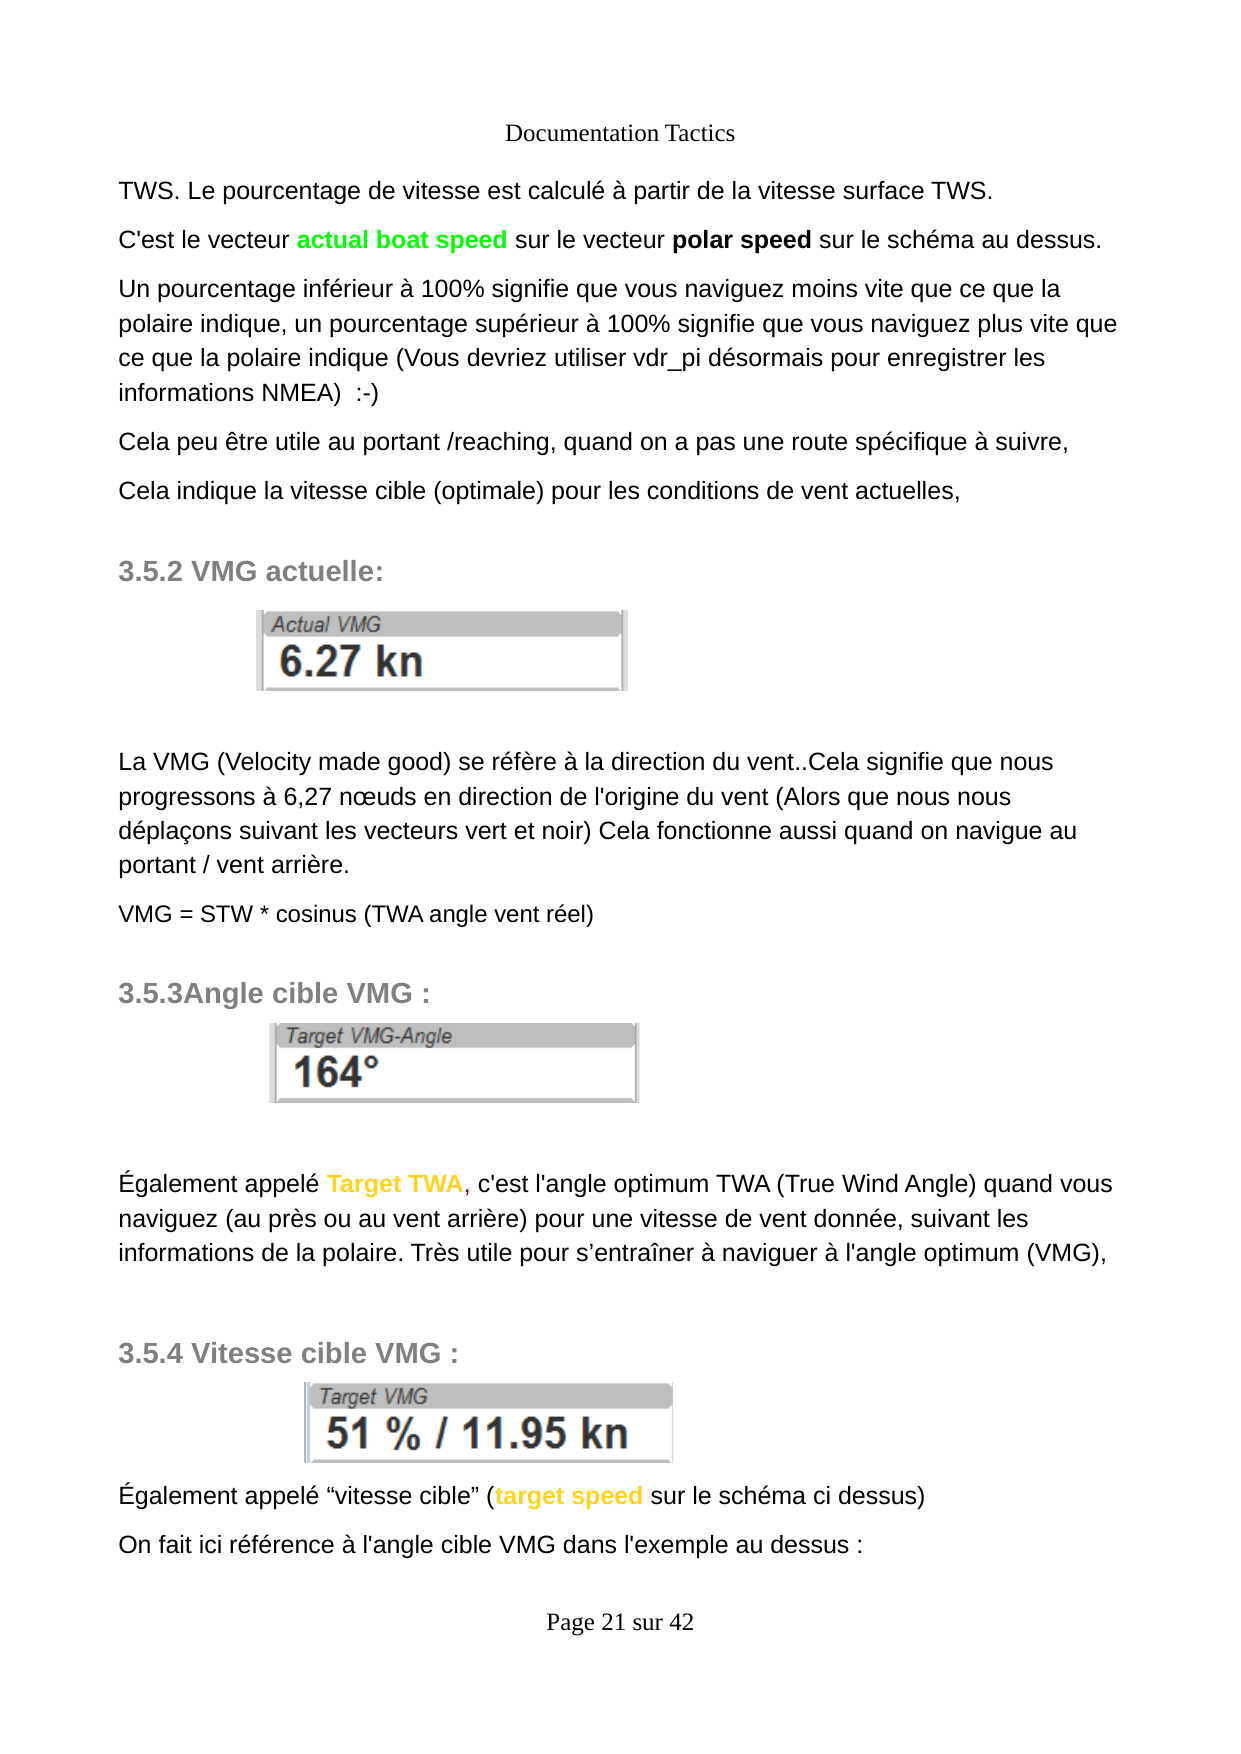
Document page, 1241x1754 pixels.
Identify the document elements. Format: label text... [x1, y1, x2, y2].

text VMG = STW * cosinus (TWA angle vent réel) [118, 899, 1122, 927]
picture [269, 1023, 640, 1103]
subtitle 3.5.3Angle cible VMG : [118, 976, 1122, 1010]
subtitle 3.5.4 Vitesse cible VMG : [118, 1337, 1122, 1370]
text La VMG (Velocity made good) se réfère à la direction du vent..Cela signifie que nous progressons à 6,27 nœuds en direction de l'origine du vent (Alors que nous nous déplaçons suivant les vecteurs vert et noir) Cela fonctionne aussi quand on navigue au portant / vent arrière. [118, 747, 1122, 879]
subtitle 3.5.2 VMG actuelle: [118, 554, 1122, 587]
text Cela indique la vitesse cible (optimale) pour les conditions de vent actuelles, [118, 476, 1122, 505]
text Également appelé “vitesse cible” (target speed sur le schéma ci dessus) [118, 1481, 1122, 1509]
text On fait ici référence à l'angle cible VMG dans l'exemple au dessus : [118, 1530, 1122, 1558]
text Un pourcentage inférieur à 100% signifie que vous naviguez moins vite que ce que la polaire indique, un pourcentage supérieur à 100% signifie que vous naviguez plus vite que ce que la polaire indique (Vous devriez utiliser vdr_pi désormais pour enregistrer les informations NMEA) :-) [118, 274, 1122, 407]
picture [256, 610, 628, 691]
text TWS. Le pourcentage de vitesse est calculé à partir de la vitesse surface TWS. [118, 176, 1122, 205]
picture [304, 1382, 674, 1463]
text Également appelé Target TWA, c'est l'angle optimum TWA (True Wind Angle) quand vous naviguez (au près ou au vent arrière) pour une vitesse de vent donnée, suivant les informations de la polaire. Très utile pour s’entraîner à naviguer à l'angle optimum (VMG), [118, 1169, 1122, 1267]
text Cela peu être utile au portant /reaching, quand on a pas une route spécifique à suivre, [118, 427, 1122, 456]
text C'est le vecteur actual boat speed sur le vecteur polar speed sur le schéma au dessus. [118, 225, 1122, 254]
